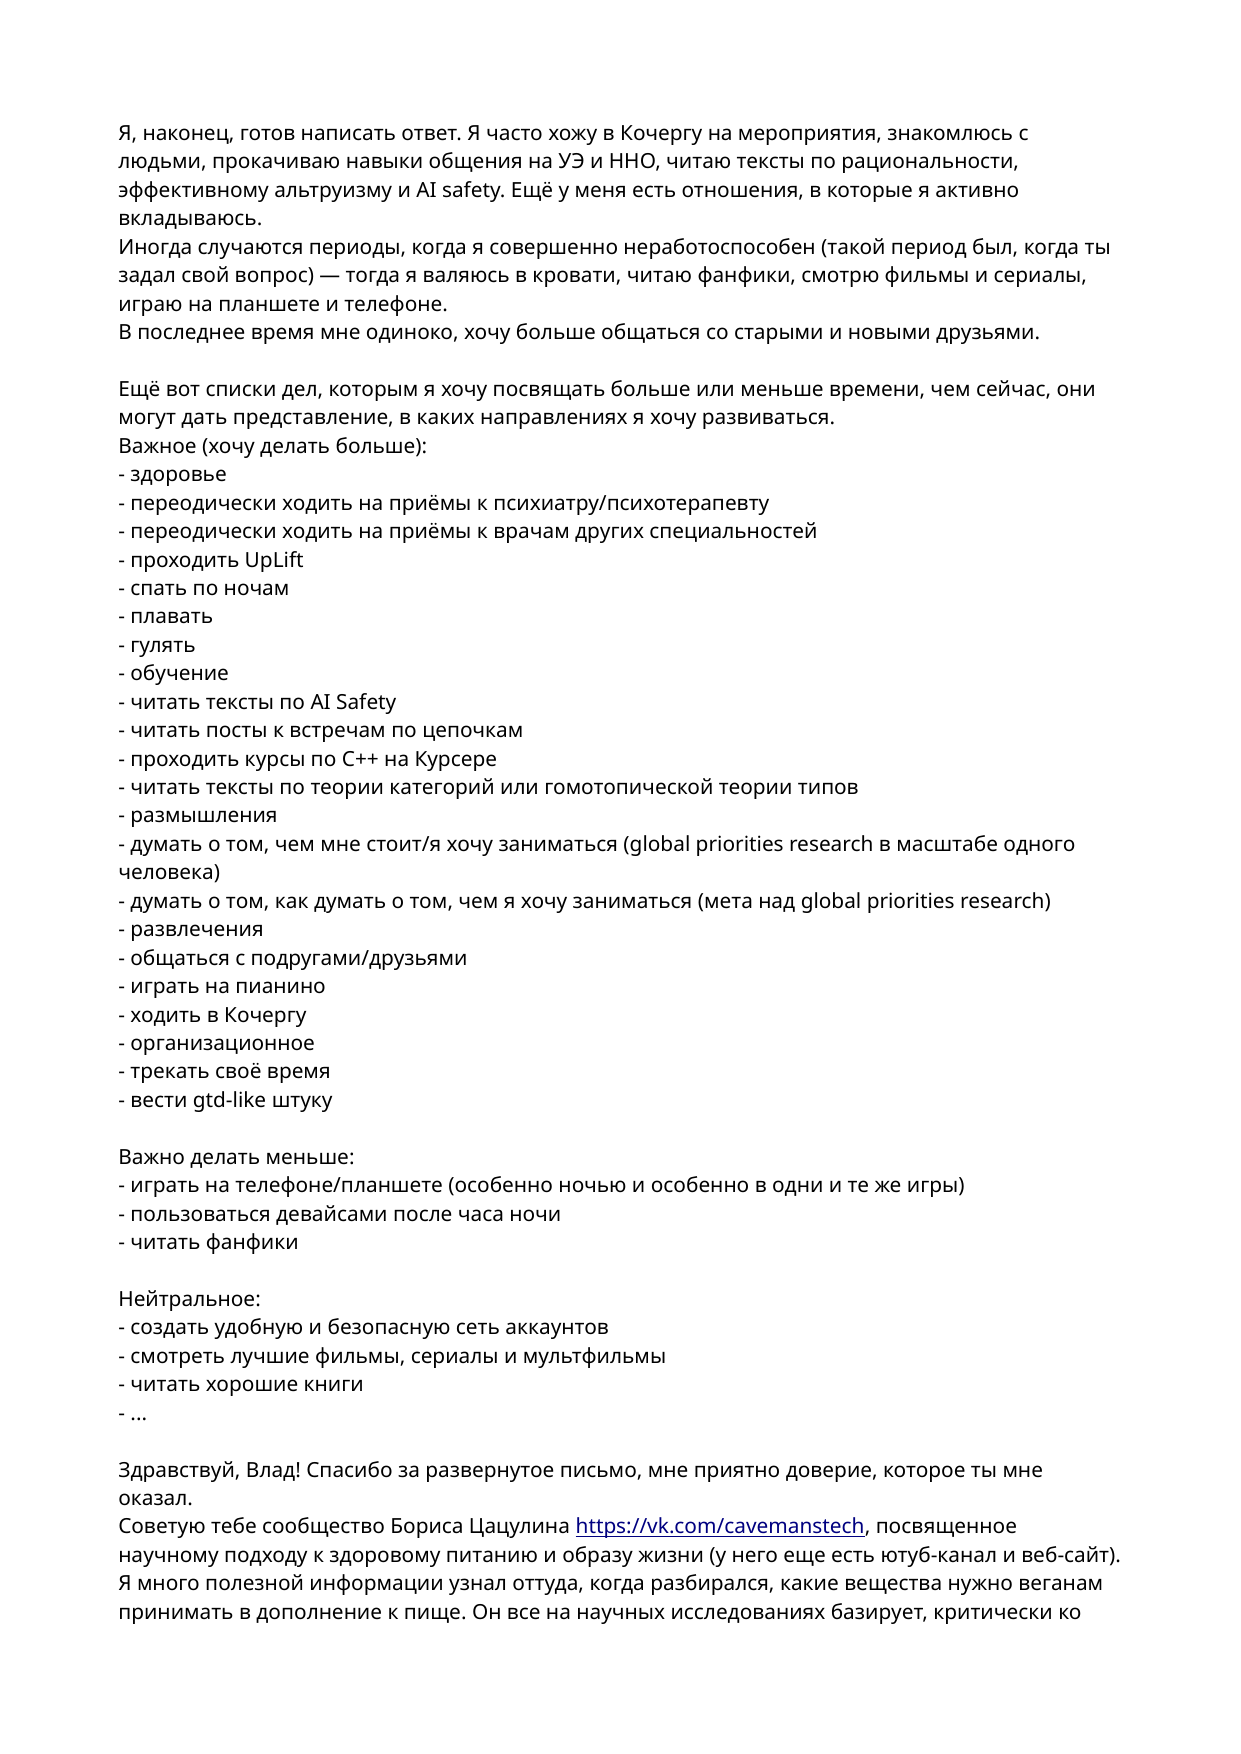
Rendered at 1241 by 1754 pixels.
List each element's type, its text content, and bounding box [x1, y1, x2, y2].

text Я, наконец, готов написать ответ. Я часто хожу в Кочергу на мероприятия, знакомлюсь с людьми, прокачиваю навыки общения на УЭ и ННО, читаю тексты по рациональности, эффективному альтруизму и AI safety. Ещё у меня есть отношения, в которые я активно вкладываюсь. Иногда случаются периоды, когда я совершенно неработоспособен (такой период был, когда ты задал свой вопрос) — тогда я валяюсь в кровати, читаю фанфики, смотрю фильмы и сериалы, играю на планшете и телефоне. В последнее время мне одиноко, хочу больше общаться со старыми и новыми друзьями. Ещё вот списки дел, которым я хочу посвящать больше или меньше времени, чем сейчас, они могут дать представление, в каких направлениях я хочу развиваться. Важное (хочу делать больше): - здоровье - переодически ходить на приёмы к психиатру/психотерапевту - переодически ходить на приёмы к врачам других специальностей - проходить UpLift - спать по ночам - плавать - гулять - обучение - читать тексты по AI Safety - читать посты к встречам по цепочкам - проходить курсы по C++ на Курсере - читать тексты по теории категорий или гомотопической теории типов - размышления - думать о том, чем мне стоит/я хочу заниматься (global priorities research в масштабе одного человека) - думать о том, как думать о том, чем я хочу заниматься (мета над global priorities research) - развлечения - общаться с подругами/друзьями - играть на пианино - ходить в Кочергу - организационное - трекать своё время - вести gtd-like штуку Важно делать меньше: - играть на телефоне/планшете (особенно ночью и особенно в одни и те же игры) - пользоваться девайсами после часа ночи - читать фанфики Нейтральное: - создать удобную и безопасную сеть аккаунтов - смотреть лучшие фильмы, сериалы и мультфильмы - читать хорошие книги - ... [118, 118, 1122, 1426]
text Советую тебе сообщество Бориса Цацулина https://vk.com/cavemanstech, посвященное научному подходу к здоровому питанию и образу жизни (у него еще есть ютуб-канал и веб-сайт). Я много полезной информации узнал оттуда, когда разбирался, какие вещества нужно веганам принимать в дополнение к пище. Он все на научных исследованиях базирует, критически ко [118, 1512, 1122, 1625]
text Здравствуй, Влад! Спасибо за развернутое письмо, мне приятно доверие, которое ты мне оказал. [118, 1455, 1122, 1512]
